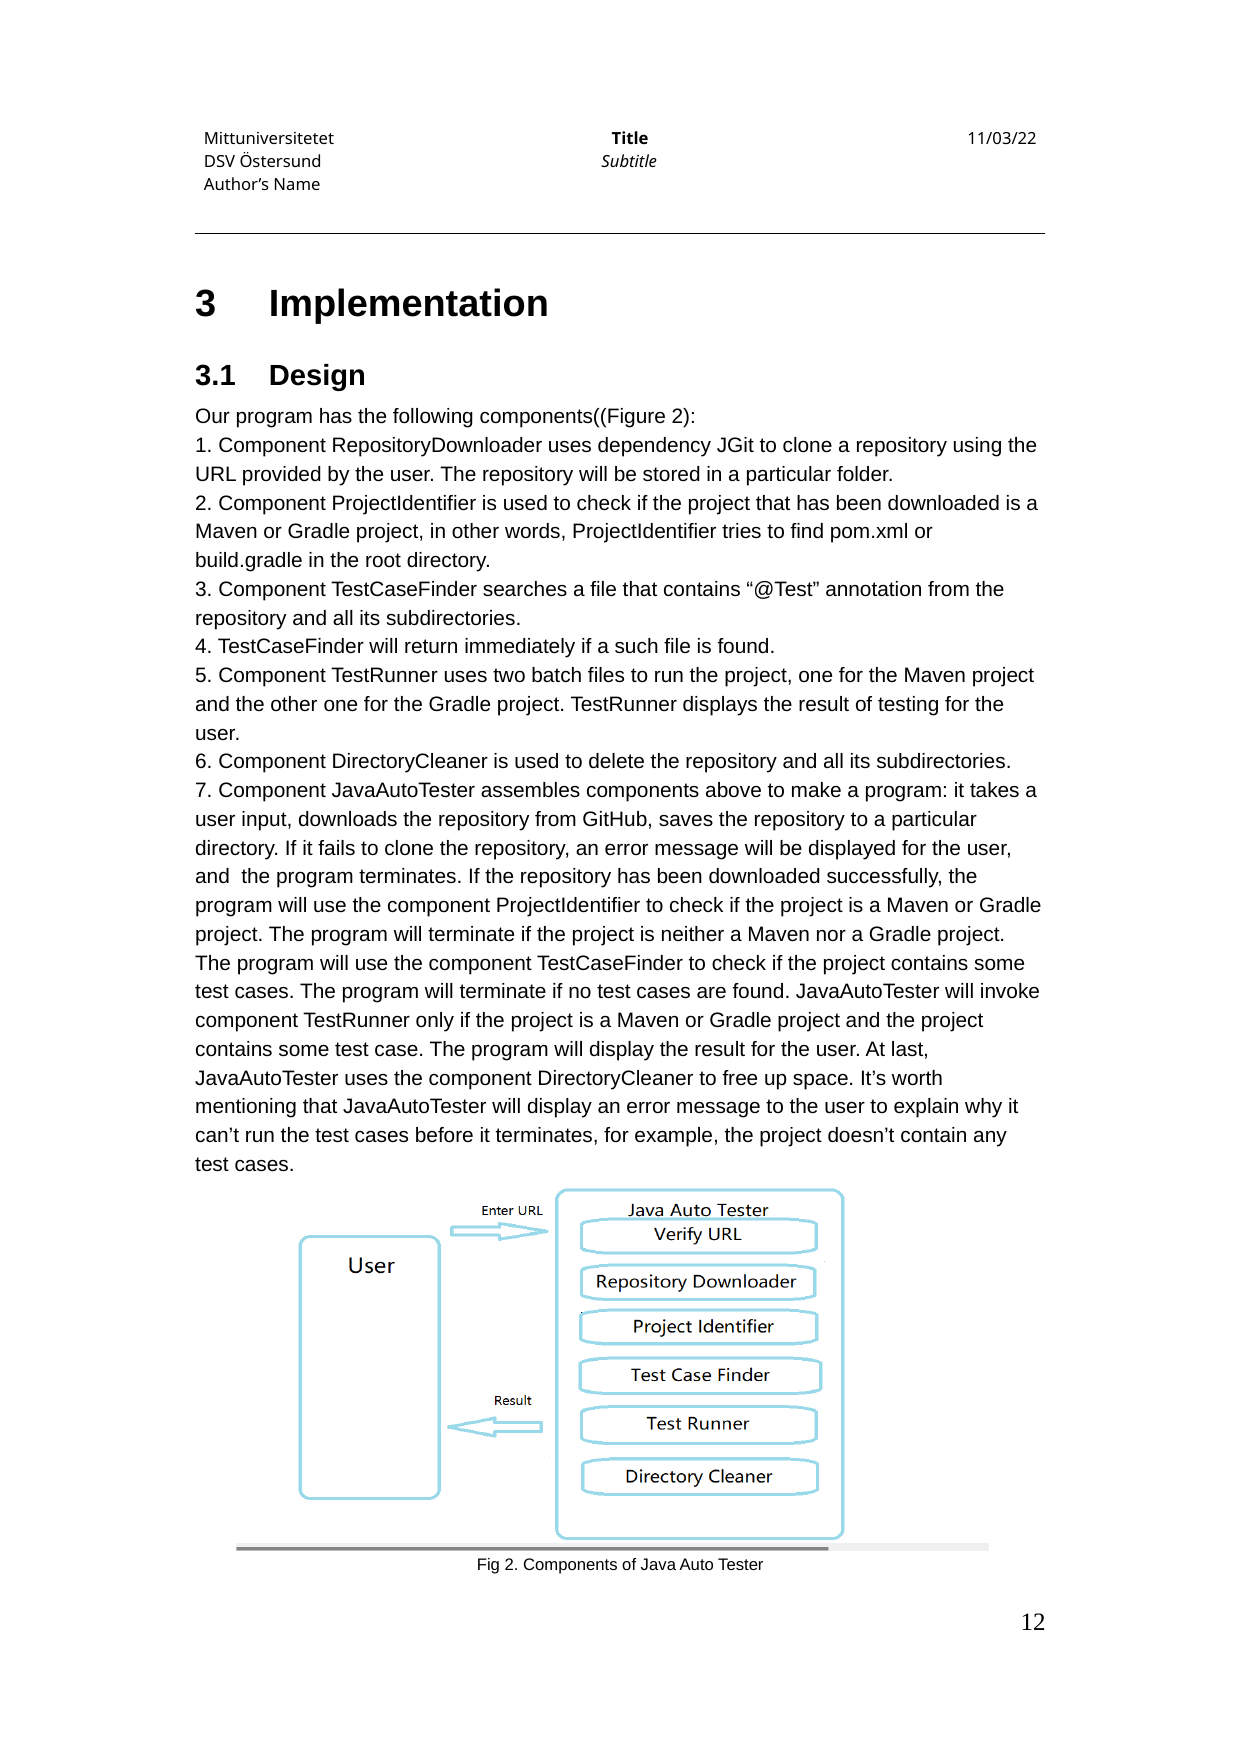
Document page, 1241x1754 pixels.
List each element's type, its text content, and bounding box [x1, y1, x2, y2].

subtitle Design [195, 358, 1045, 392]
text Our program has the following components((Figure 2): 1. Component RepositoryDownloader uses dependency JGit to clone a repository using the URL provided by the user. The repository will be stored in a particular folder. 2. Component ProjectIdentifier is used to check if the project that has been downloaded is a Maven or Gradle project, in other words, ProjectIdentifier tries to find pom.xml or build.gradle in the root directory. 3. Component TestCaseFinder searches a file that contains “@Test” annotation from the repository and all its subdirectories. 4. TestCaseFinder will return immediately if a such file is found. 5. Component TestRunner uses two batch files to run the project, one for the Maven project and the other one for the Gradle project. TestRunner displays the result of testing for the user. 6. Component DirectoryCleaner is used to delete the repository and all its subdirectories. 7. Component JavaAutoTester assembles components above to make a program: it takes a user input, downloads the repository from GitHub, saves the repository to a particular directory. If it fails to clone the repository, an error message will be displayed for the user, and the program terminates. If the repository has been downloaded successfully, the program will use the component ProjectIdentifier to check if the project is a Maven or Gradle project. The program will terminate if the project is neither a Maven nor a Gradle project. The program will use the component TestCaseFinder to check if the project contains some test cases. The program will terminate if no test cases are found. JavaAutoTester will invoke component TestRunner only if the project is a Maven or Gradle project and the project contains some test case. The program will display the result for the user. At last, JavaAutoTester uses the component DirectoryCleaner to free up space. It’s worth mentioning that JavaAutoTester will display an error message to the user to explain why it can’t run the test cases before it terminates, for example, the project doesn’t contain any test cases. [195, 404, 1045, 1176]
picture [236, 1184, 989, 1551]
subtitle Implementation [195, 281, 1045, 325]
text Fig 2. Components of Java Auto Tester [195, 1195, 1045, 1574]
